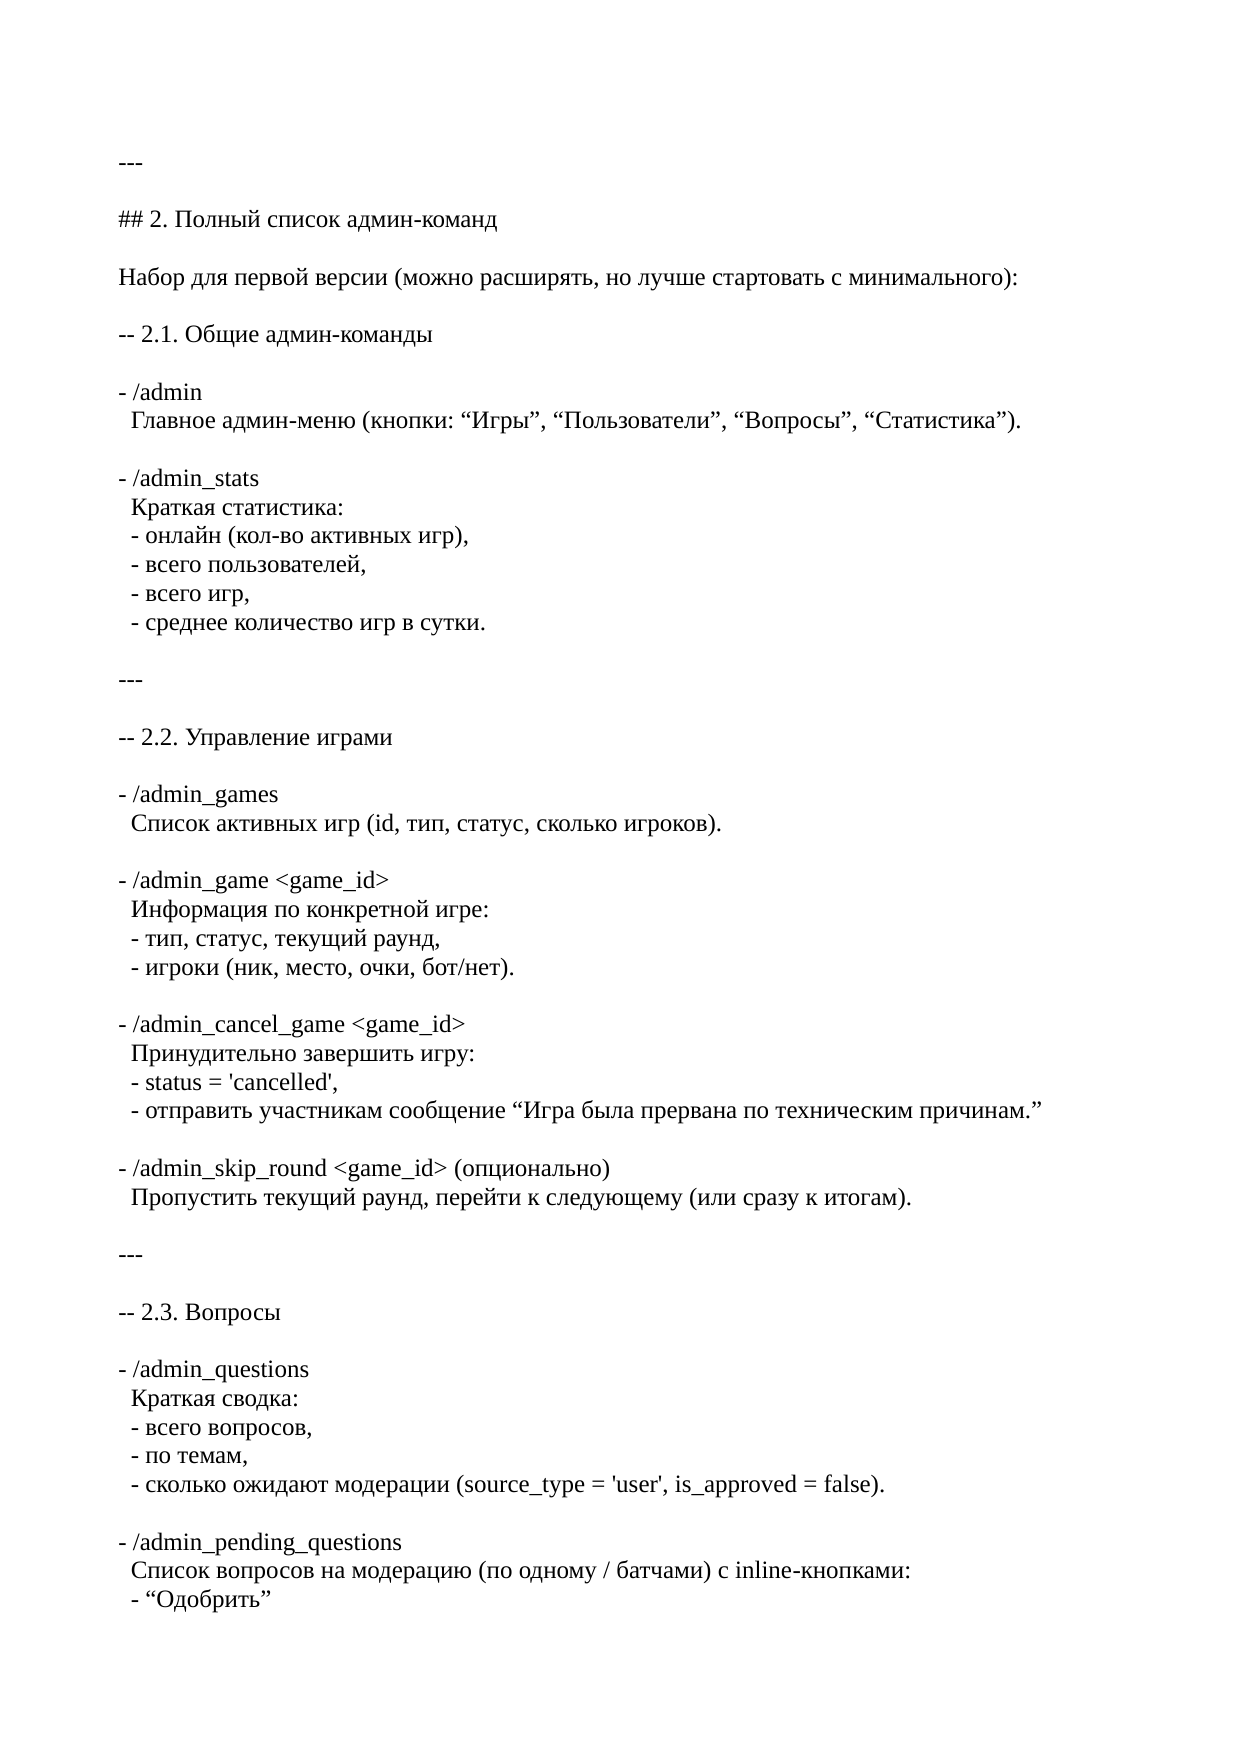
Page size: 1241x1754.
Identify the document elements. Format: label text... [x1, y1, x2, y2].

text -- 2.3. Вопросы [118, 1297, 1122, 1326]
text Набор для первой версии (можно расширять, но лучше стартовать с минимального): [118, 262, 1122, 291]
text -- 2.1. Общие админ-команды [118, 319, 1122, 348]
text - отправить участникам сообщение “Игра была прервана по техническим причинам.” [118, 1096, 1122, 1124]
text - “Одобрить” [118, 1584, 1122, 1613]
text Краткая сводка: [118, 1383, 1122, 1412]
text --- [118, 1239, 1122, 1268]
text Принудительно завершить игру: [118, 1038, 1122, 1067]
text --- [118, 147, 1122, 176]
text - игроки (ник, место, очки, бот/нет). [118, 952, 1122, 981]
text - /admin_skip_round <game_id> (опционально) [118, 1153, 1122, 1182]
text Информация по конкретной игре: [118, 894, 1122, 923]
text --- [118, 664, 1122, 693]
text - status = 'cancelled', [118, 1067, 1122, 1096]
text - /admin_game <game_id> [118, 866, 1122, 894]
text - среднее количество игр в сутки. [118, 607, 1122, 636]
text - по темам, [118, 1441, 1122, 1469]
text ## 2. Полный список админ‑команд [118, 204, 1122, 233]
text - тип, статус, текущий раунд, [118, 923, 1122, 952]
text - /admin_pending_questions [118, 1527, 1122, 1556]
text -- 2.2. Управление играми [118, 722, 1122, 751]
text - сколько ожидают модерации (source_type = 'user', is_approved = false). [118, 1469, 1122, 1498]
text - /admin_questions [118, 1354, 1122, 1383]
text - онлайн (кол-во активных игр), [118, 521, 1122, 549]
text Краткая статистика: [118, 492, 1122, 521]
text Главное админ‑меню (кнопки: “Игры”, “Пользователи”, “Вопросы”, “Статистика”). [118, 406, 1122, 434]
text Список активных игр (id, тип, статус, сколько игроков). [118, 808, 1122, 837]
text - /admin_games [118, 779, 1122, 808]
text - /admin_cancel_game <game_id> [118, 1009, 1122, 1038]
text - всего вопросов, [118, 1412, 1122, 1441]
text - /admin_stats [118, 463, 1122, 492]
text - /admin [118, 377, 1122, 406]
text Пропустить текущий раунд, перейти к следующему (или сразу к итогам). [118, 1182, 1122, 1211]
text - всего пользователей, [118, 549, 1122, 578]
text Список вопросов на модерацию (по одному / батчами) с inline‑кнопками: [118, 1556, 1122, 1584]
text - всего игр, [118, 578, 1122, 607]
